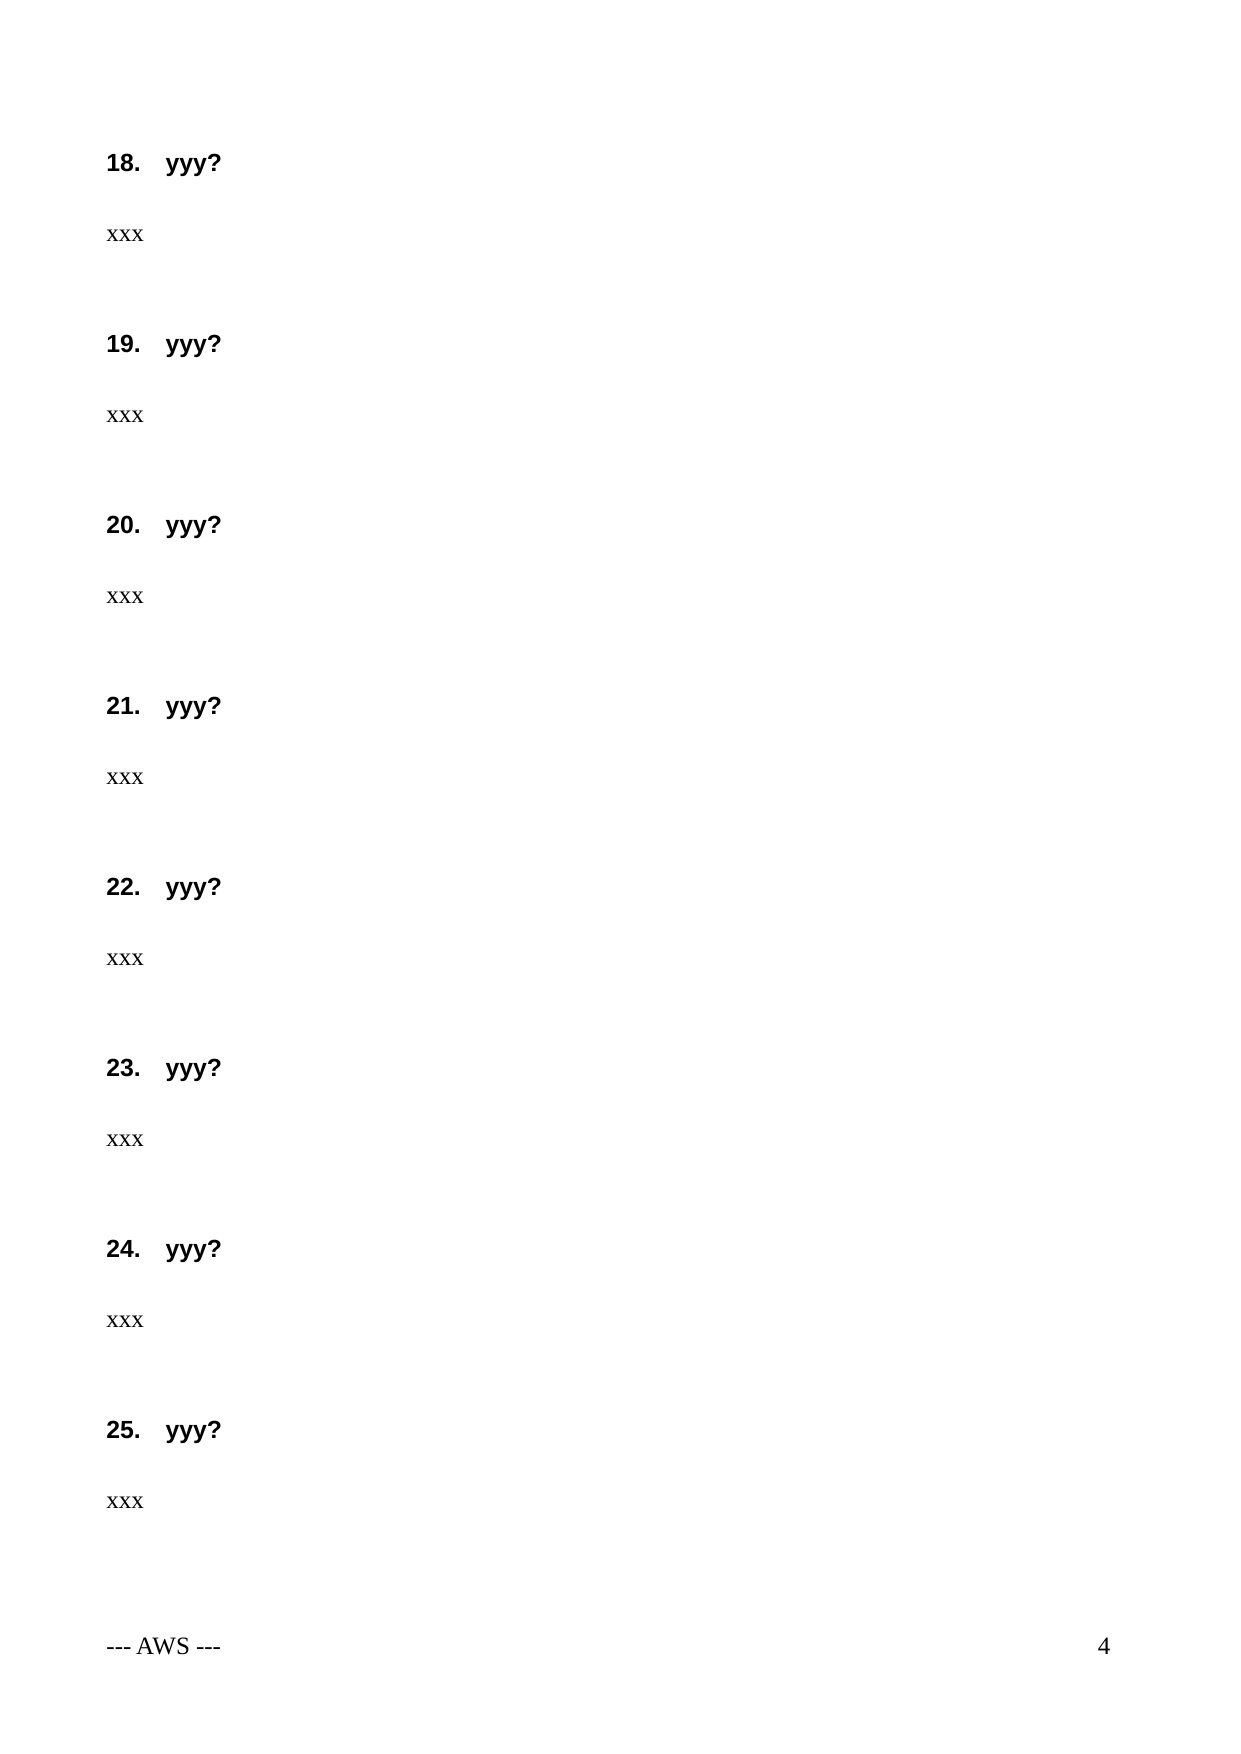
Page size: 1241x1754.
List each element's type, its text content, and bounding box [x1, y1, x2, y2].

text xxx [106, 1304, 1134, 1333]
subtitle yyy? [106, 510, 1134, 539]
subtitle yyy? [106, 148, 1134, 177]
subtitle yyy? [106, 1053, 1134, 1082]
subtitle yyy? [106, 691, 1134, 720]
subtitle yyy? [106, 1234, 1134, 1263]
text xxx [106, 399, 1134, 428]
subtitle yyy? [106, 329, 1134, 358]
subtitle yyy? [106, 872, 1134, 901]
text xxx [106, 942, 1134, 971]
text xxx [106, 761, 1134, 790]
text xxx [106, 218, 1134, 247]
text xxx [106, 580, 1134, 609]
text xxx [106, 1485, 1134, 1514]
text xxx [106, 1123, 1134, 1152]
subtitle yyy? [106, 1416, 1134, 1444]
